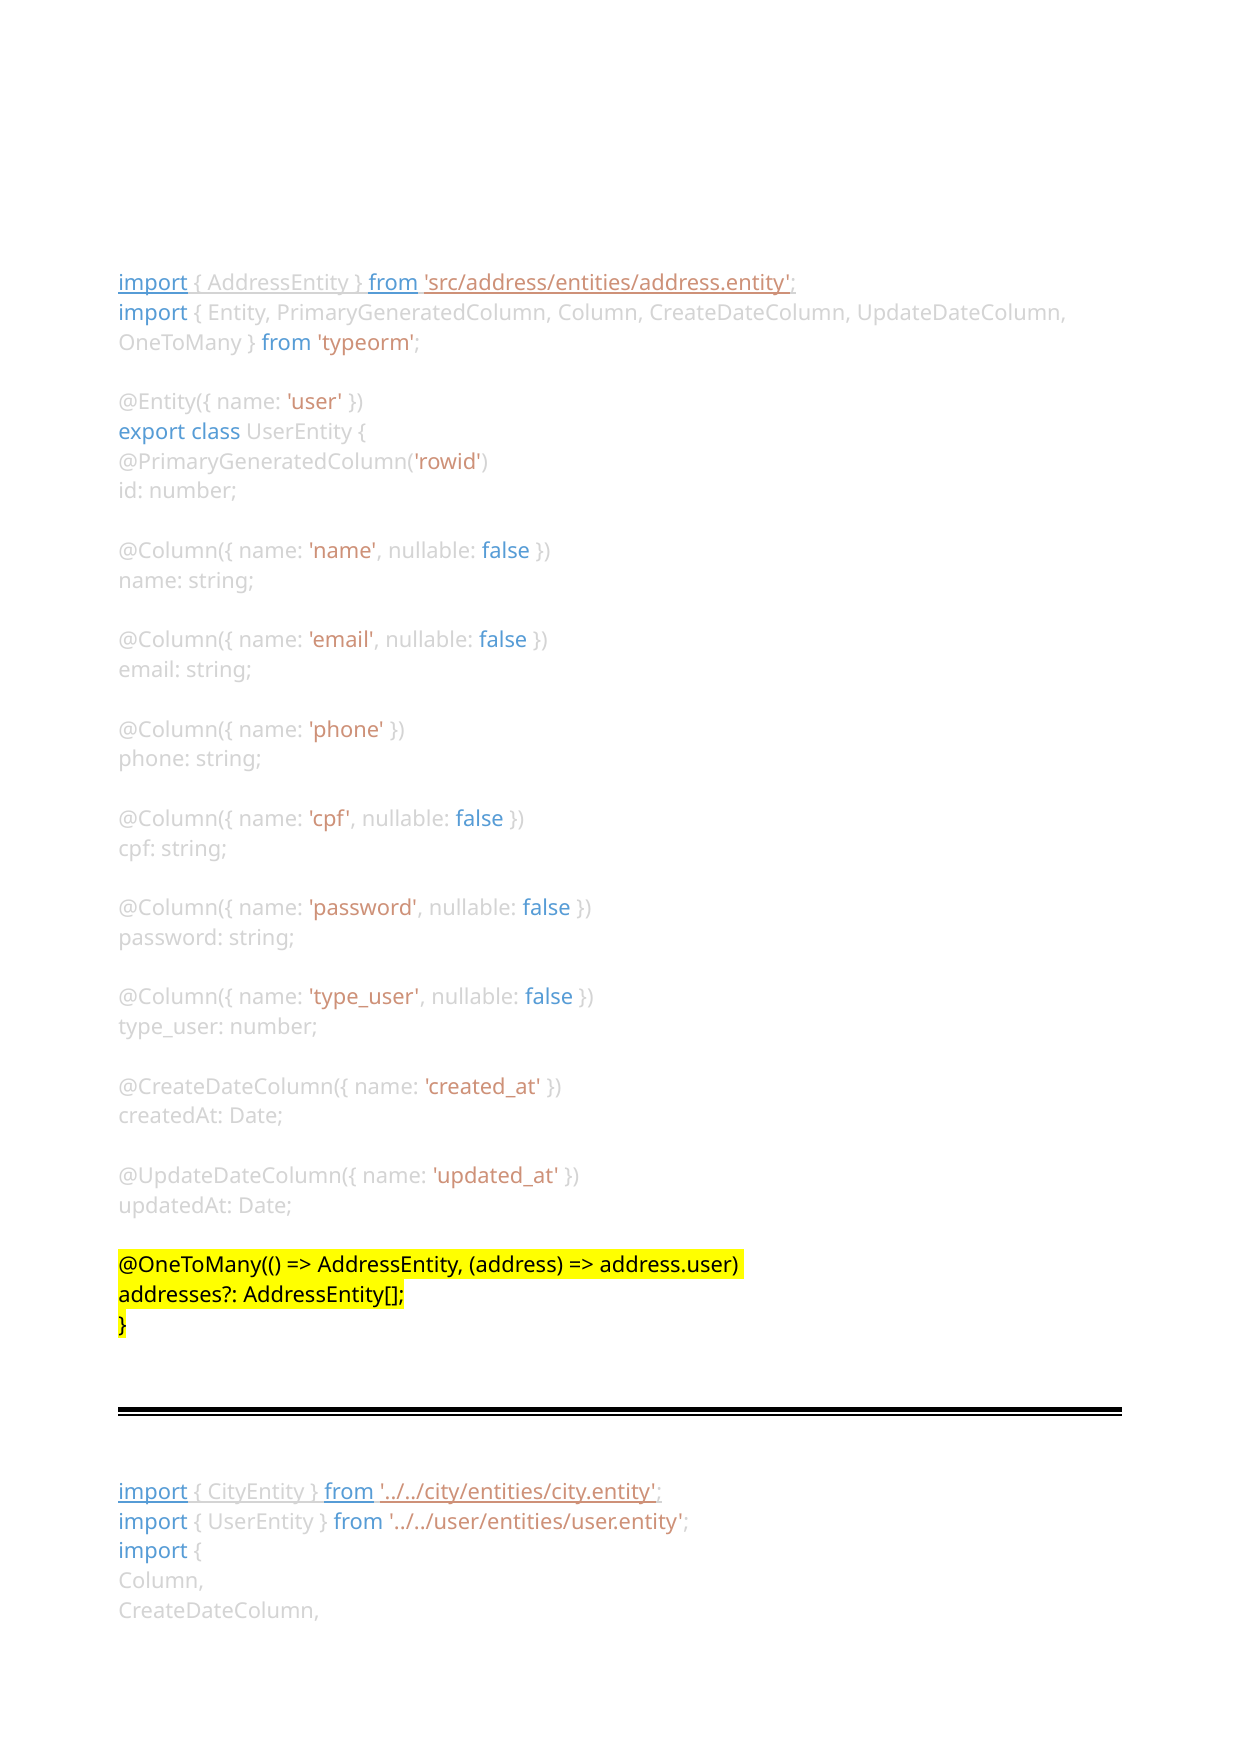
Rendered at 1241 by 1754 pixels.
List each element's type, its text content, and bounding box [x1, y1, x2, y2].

text } [118, 1309, 1122, 1338]
text createdAt: Date; [118, 1100, 1122, 1130]
text import { UserEntity } from '../../user/entities/user.entity'; [118, 1506, 1122, 1535]
text @PrimaryGeneratedColumn('rowid') [118, 446, 1122, 476]
text import { [118, 1535, 1122, 1565]
text name: string; [118, 565, 1122, 594]
text phone: string; [118, 743, 1122, 773]
text addresses?: AddressEntity[]; [118, 1279, 1122, 1309]
text Column, [118, 1565, 1122, 1595]
text import { CityEntity } from '../../city/entities/city.entity'; [118, 1476, 1122, 1506]
text @CreateDateColumn({ name: 'created_at' }) [118, 1071, 1122, 1100]
text @Column({ name: 'type_user', nullable: false }) [118, 981, 1122, 1011]
text @OneToMany(() => AddressEntity, (address) => address.user) [118, 1249, 1122, 1279]
text cpf: string; [118, 833, 1122, 862]
text @Column({ name: 'email', nullable: false }) [118, 624, 1122, 654]
text @Entity({ name: 'user' }) [118, 386, 1122, 416]
text @UpdateDateColumn({ name: 'updated_at' }) [118, 1160, 1122, 1190]
text import { AddressEntity } from 'src/address/entities/address.entity'; [118, 267, 1122, 297]
text @Column({ name: 'name', nullable: false }) [118, 535, 1122, 565]
text export class UserEntity { [118, 416, 1122, 446]
text @Column({ name: 'cpf', nullable: false }) [118, 803, 1122, 833]
text password: string; [118, 922, 1122, 952]
text import { Entity, PrimaryGeneratedColumn, Column, CreateDateColumn, UpdateDateColumn, OneToMany } from 'typeorm'; [118, 297, 1122, 356]
text @Column({ name: 'password', nullable: false }) [118, 892, 1122, 922]
text updatedAt: Date; [118, 1190, 1122, 1219]
text CreateDateColumn, [118, 1595, 1122, 1625]
text email: string; [118, 654, 1122, 684]
text @Column({ name: 'phone' }) [118, 713, 1122, 743]
text id: number; [118, 476, 1122, 505]
text type_user: number; [118, 1011, 1122, 1041]
